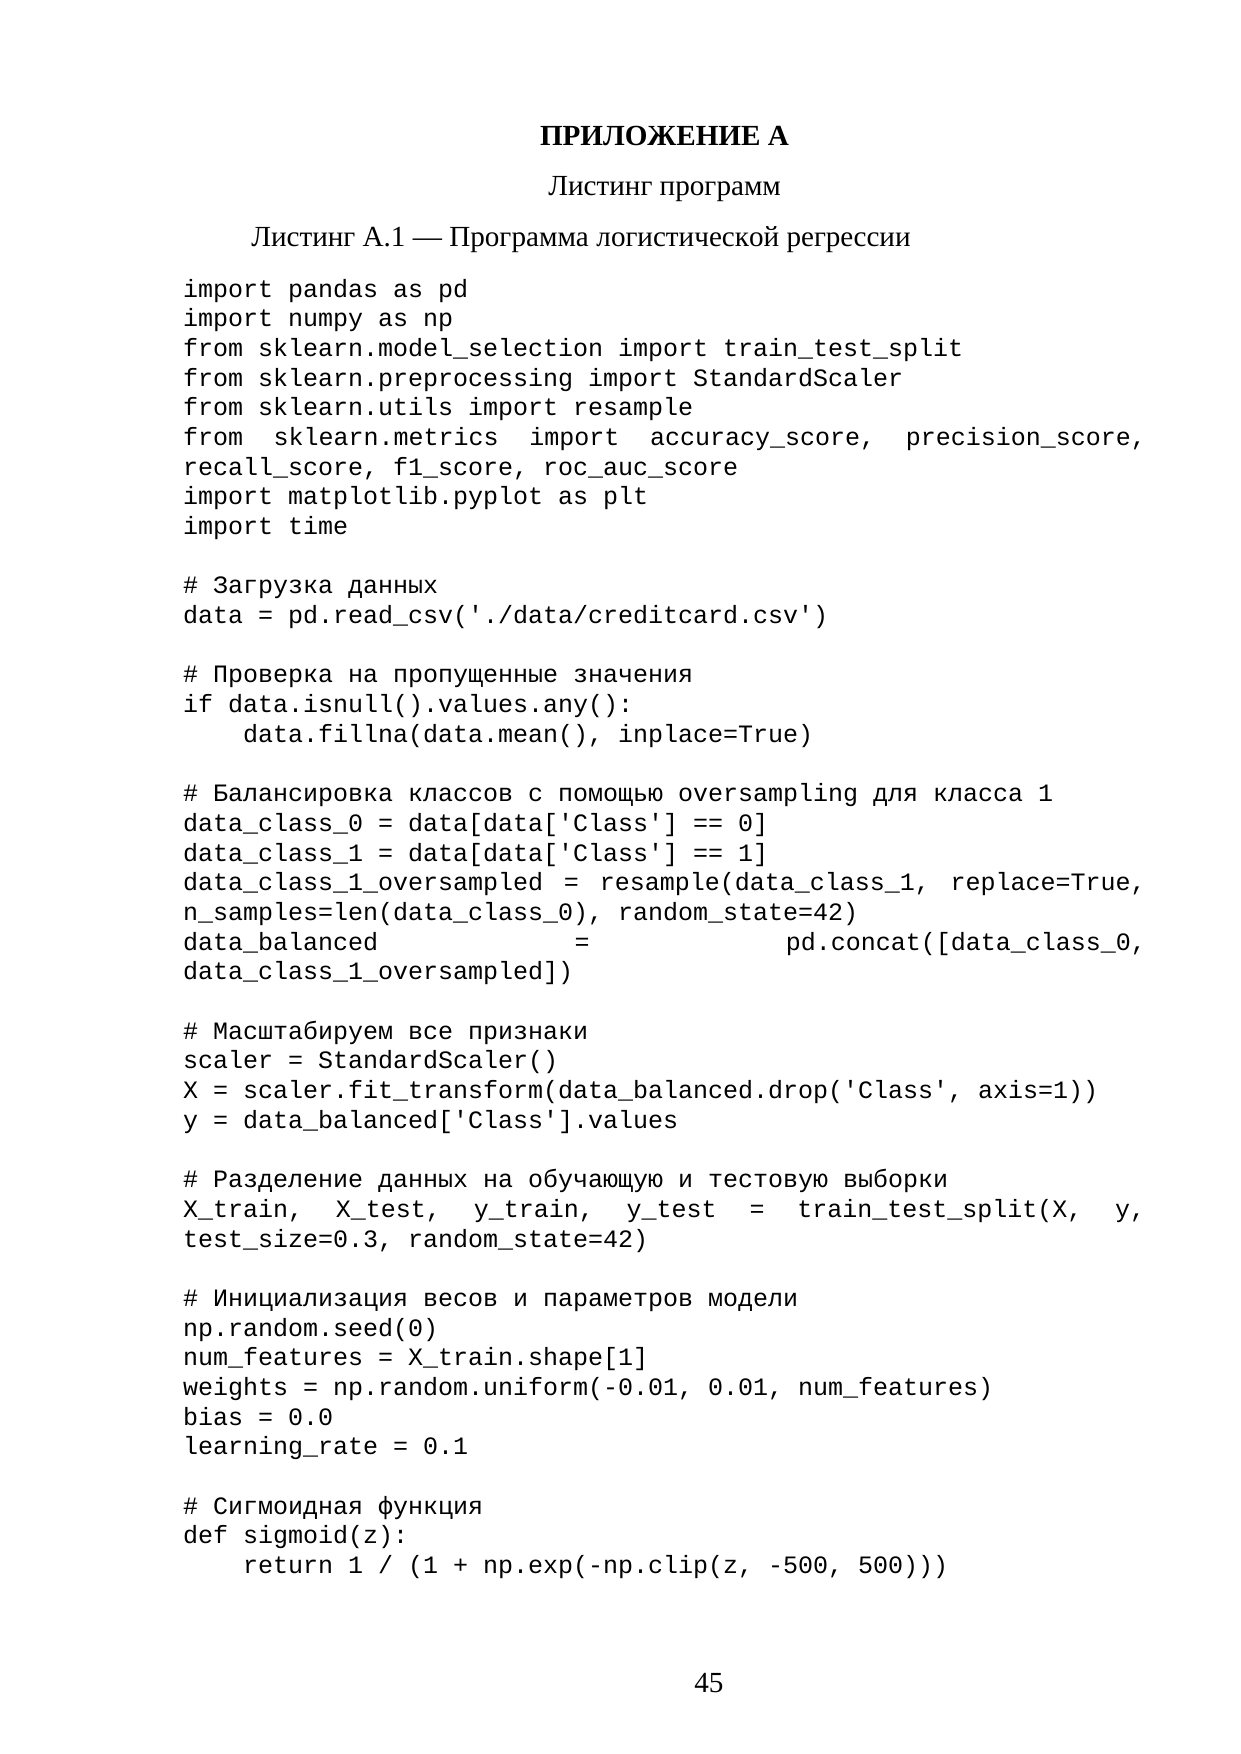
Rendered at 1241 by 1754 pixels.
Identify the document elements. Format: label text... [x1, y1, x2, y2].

table_header import pandas as pd import numpy as np from sklearn.model_selection import train_test_split from sklearn.preprocessing import StandardScaler from sklearn.utils import resample from sklearn.metrics import accuracy_score, precision_score, recall_score, f1_score, roc_auc_score import matplotlib.pyplot as plt import time # Загрузка данных data = pd.read_csv('./data/creditcard.csv') # Проверка на пропущенные значения if data.isnull().values.any(): data.fillna(data.mean(), inplace=True) # Балансировка классов с помощью oversampling для класса 1 data_class_0 = data[data['Class'] == 0] data_class_1 = data[data['Class'] == 1] data_class_1_oversampled = resample(data_class_1, replace=True, n_samples=len(data_class_0), random_state=42) data_balanced = pd.concat([data_class_0, data_class_1_oversampled]) # Масштабируем все признаки scaler = StandardScaler() X = scaler.fit_transform(data_balanced.drop('Class', axis=1)) y = data_balanced['Class'].values # Разделение данных на обучающую и тестовую выборки X_train, X_test, y_train, y_test = train_test_split(X, y, test_size=0.3, random_state=42) # Инициализация весов и параметров модели np.random.seed(0) num_features = X_train.shape[1] weights = np.random.uniform(-0.01, 0.01, num_features) bias = 0.0 learning_rate = 0.1 # Сигмоидная функция def sigmoid(z): return 1 / (1 + np.exp(-np.clip(z, -500, 500))) [177, 269, 1152, 1616]
subtitle ПРИЛОЖЕНИЕ А [177, 118, 1152, 152]
text Листинг программ [177, 168, 1152, 202]
text Листинг А.1 — Программа логистической регрессии [177, 219, 1152, 252]
